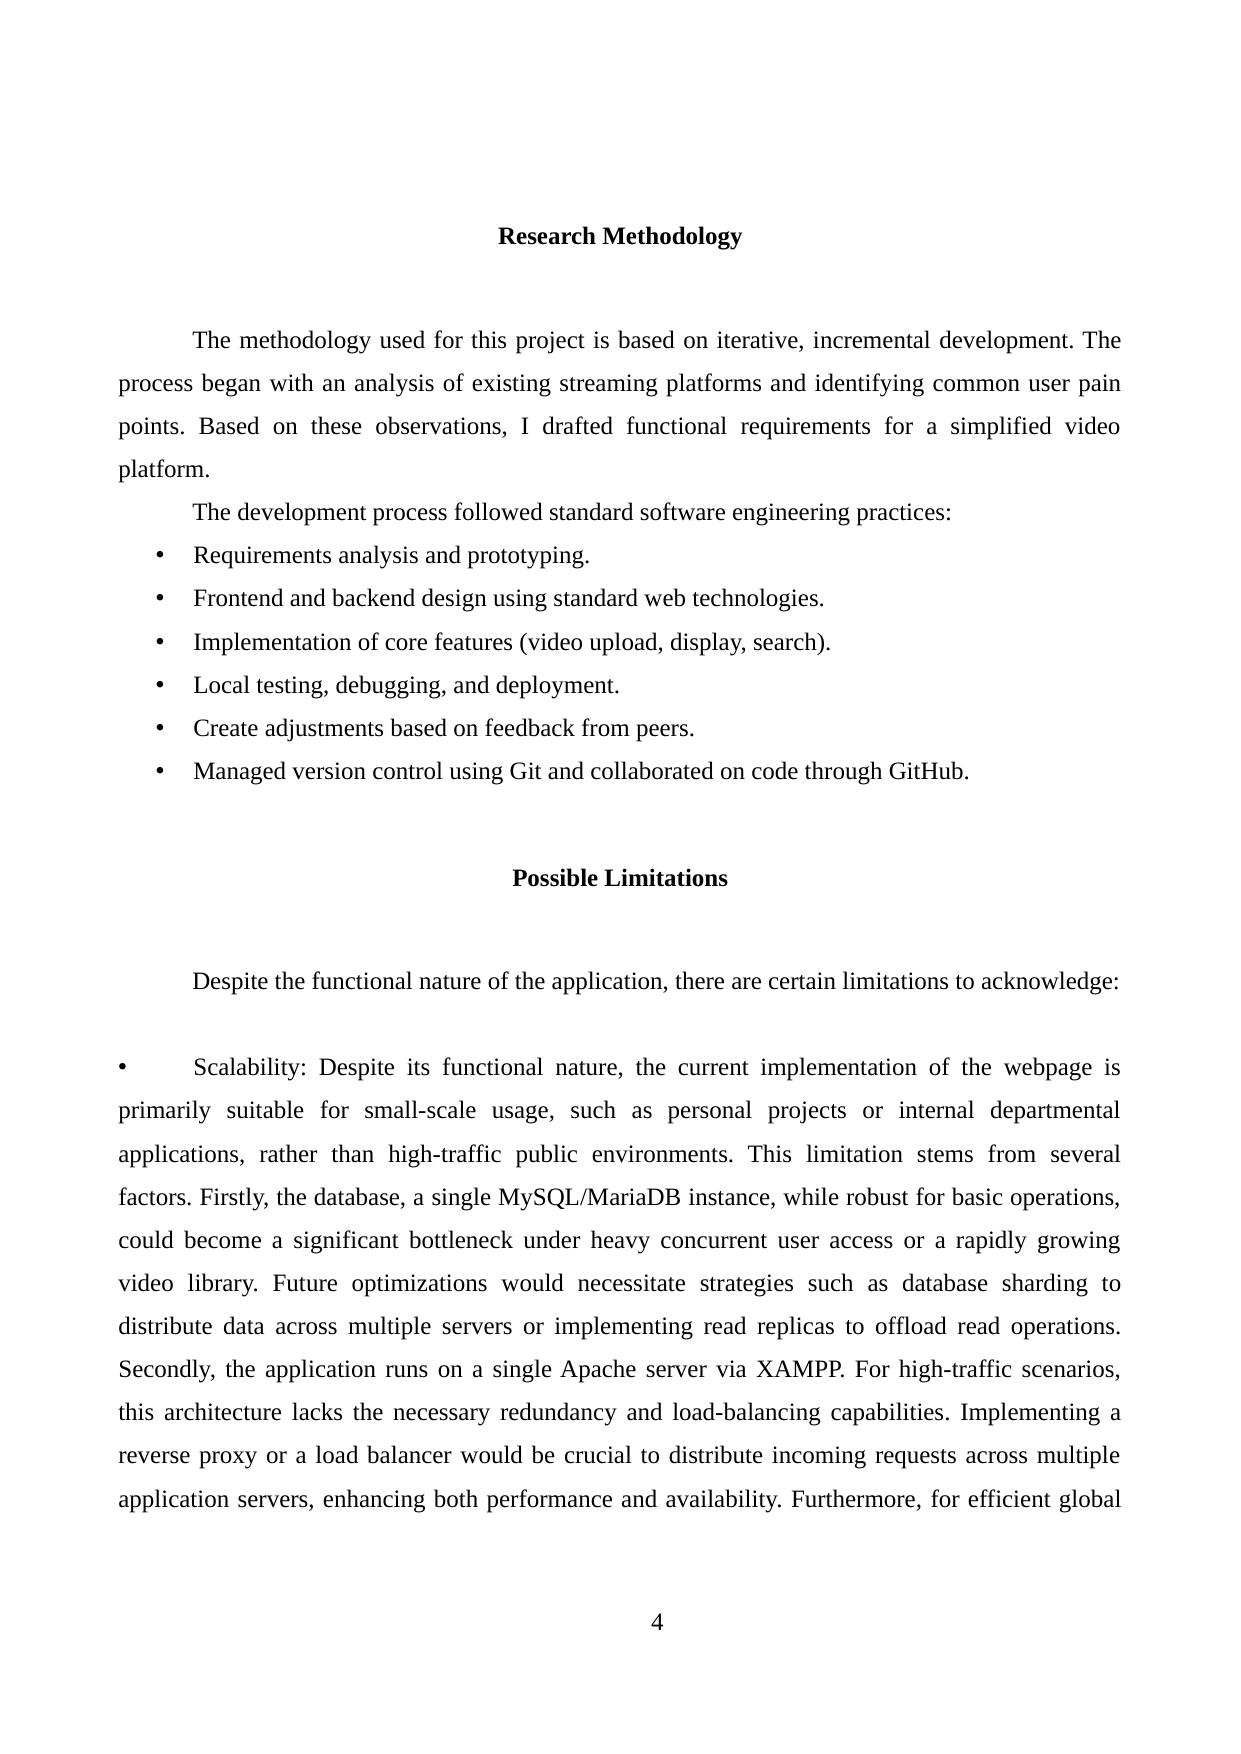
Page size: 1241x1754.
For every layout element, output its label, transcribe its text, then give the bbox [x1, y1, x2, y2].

list Create adjustments based on feedback from peers. [156, 713, 1122, 742]
list Managed version control using Git and collaborated on code through GitHub. [156, 756, 1122, 785]
subtitle Possible Limitations [118, 863, 1122, 892]
list Frontend and backend design using standard web technologies. [156, 583, 1122, 612]
list Implementation of core features (video upload, display, search). [156, 627, 1122, 655]
text Despite the functional nature of the application, there are certain limitations to acknowledge: [118, 966, 1122, 995]
list Requirements analysis and prototyping. [156, 540, 1122, 569]
text The development process followed standard software engineering practices: [118, 497, 1122, 526]
text The methodology used for this project is based on iterative, incremental development. The process began with an analysis of existing streaming platforms and identifying common user pain points. Based on these observations, I drafted functional requirements for a simplified video platform. [118, 325, 1122, 483]
list Scalability: Despite its functional nature, the current implementation of the webpage is primarily suitable for small-scale usage, such as personal projects or internal departmental applications, rather than high-traffic public environments. This limitation stems from several factors. Firstly, the database, a single MySQL/MariaDB instance, while robust for basic operations, could become a significant bottleneck under heavy concurrent user access or a rapidly growing video library. Future optimizations would necessitate strategies such as database sharding to distribute data across multiple servers or implementing read replicas to offload read operations. Secondly, the application runs on a single Apache server via XAMPP. For high-traffic scenarios, this architecture lacks the necessary redundancy and load-balancing capabilities. Implementing a reverse proxy or a load balancer would be crucial to distribute incoming requests across multiple application servers, enhancing both performance and availability. Furthermore, for efficient global [118, 1052, 1122, 1512]
list Local testing, debugging, and deployment. [156, 670, 1122, 698]
subtitle Research Methodology [118, 221, 1122, 250]
